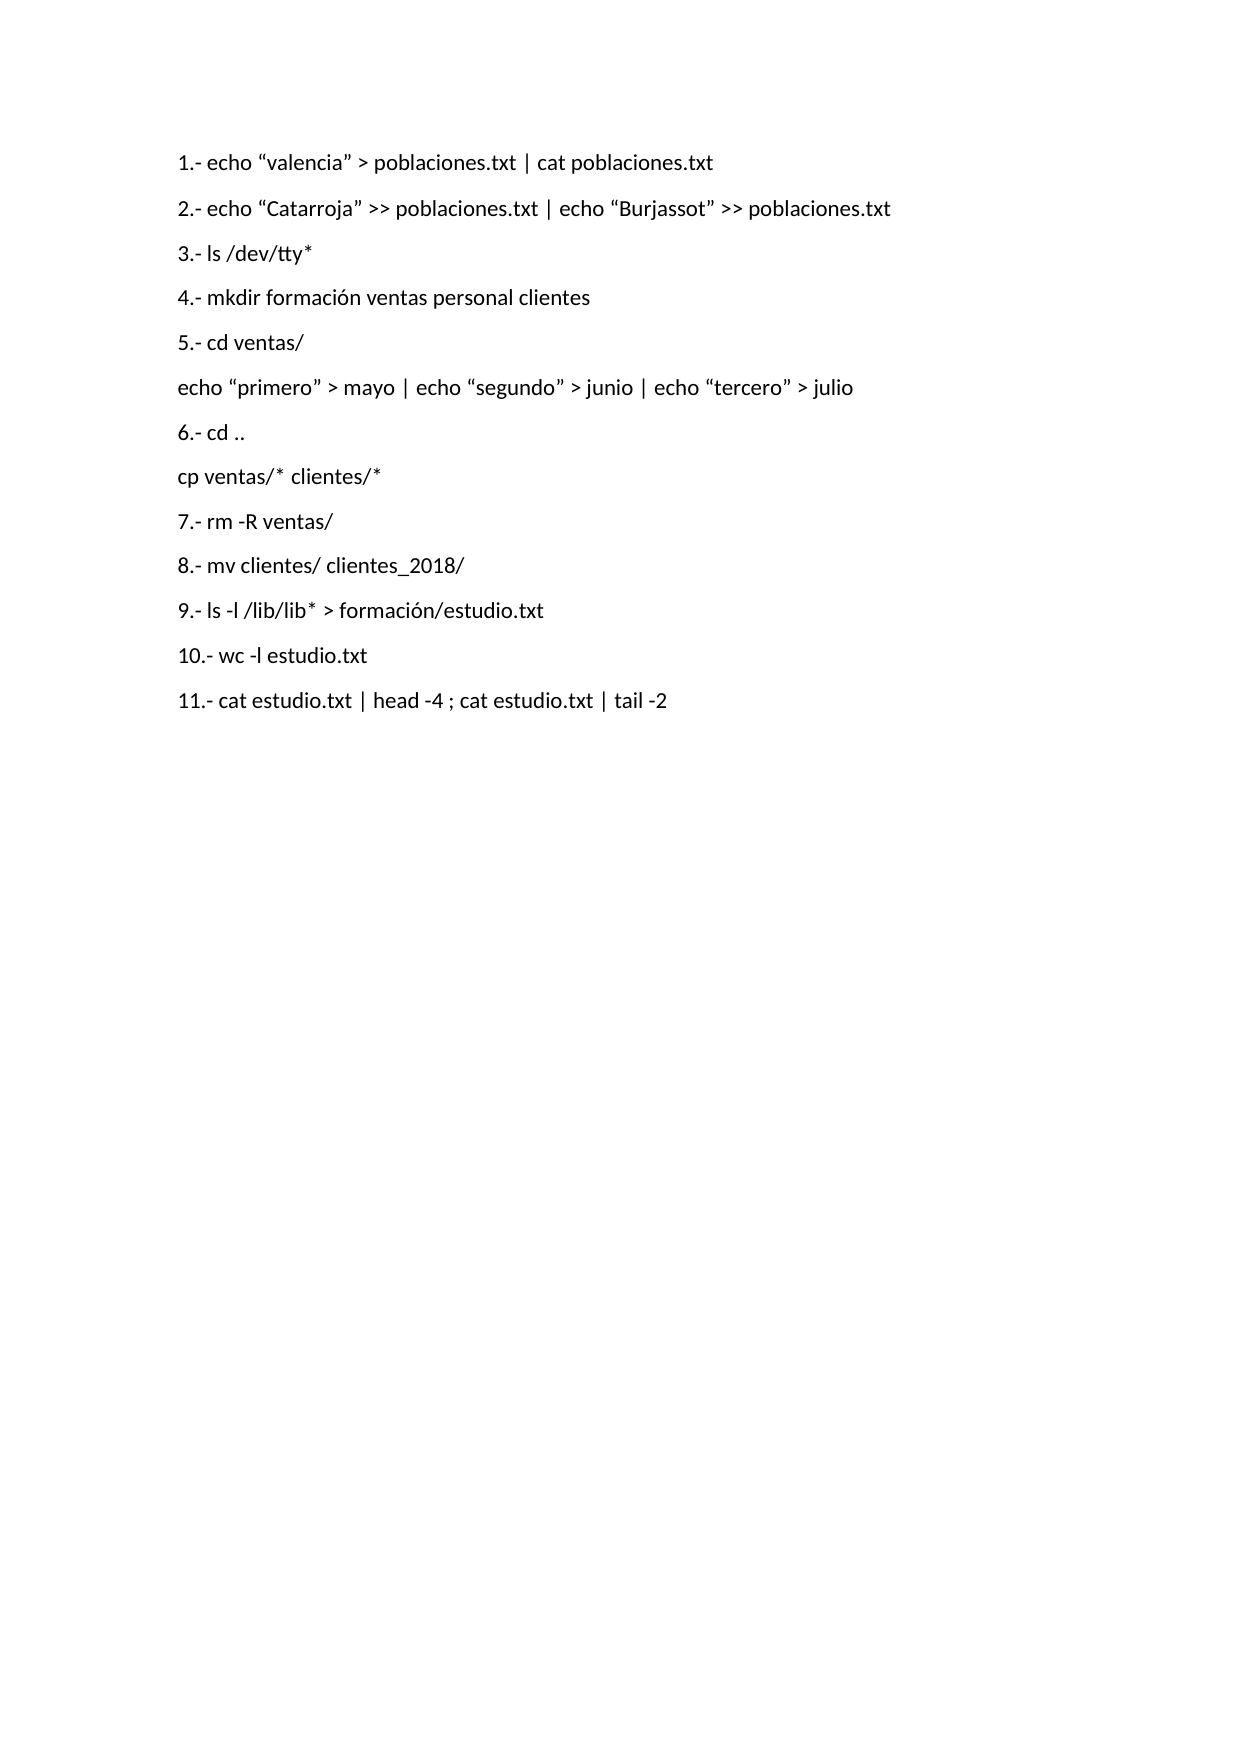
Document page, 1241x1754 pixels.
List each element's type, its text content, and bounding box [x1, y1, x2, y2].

text 2.- echo “Catarroja” >> poblaciones.txt | echo “Burjassot” >> poblaciones.txt [177, 194, 1063, 222]
text 8.- mv clientes/ clientes_2018/ [177, 552, 1063, 580]
text 9.- ls -l /lib/lib* > formación/estudio.txt [177, 596, 1063, 624]
text 6.- cd .. [177, 418, 1063, 446]
text cp ventas/* clientes/* [177, 462, 1063, 490]
text 7.- rm -R ventas/ [177, 507, 1063, 535]
text 3.- ls /dev/tty* [177, 239, 1063, 267]
text 5.- cd ventas/ [177, 328, 1063, 356]
text echo “primero” > mayo | echo “segundo” > junio | echo “tercero” > julio [177, 373, 1063, 401]
text 10.- wc -l estudio.txt [177, 641, 1063, 669]
text 1.- echo “valencia” > poblaciones.txt | cat poblaciones.txt [177, 148, 1063, 176]
text 4.- mkdir formación ventas personal clientes [177, 283, 1063, 312]
text 11.- cat estudio.txt | head -4 ; cat estudio.txt | tail -2 [177, 686, 1063, 714]
